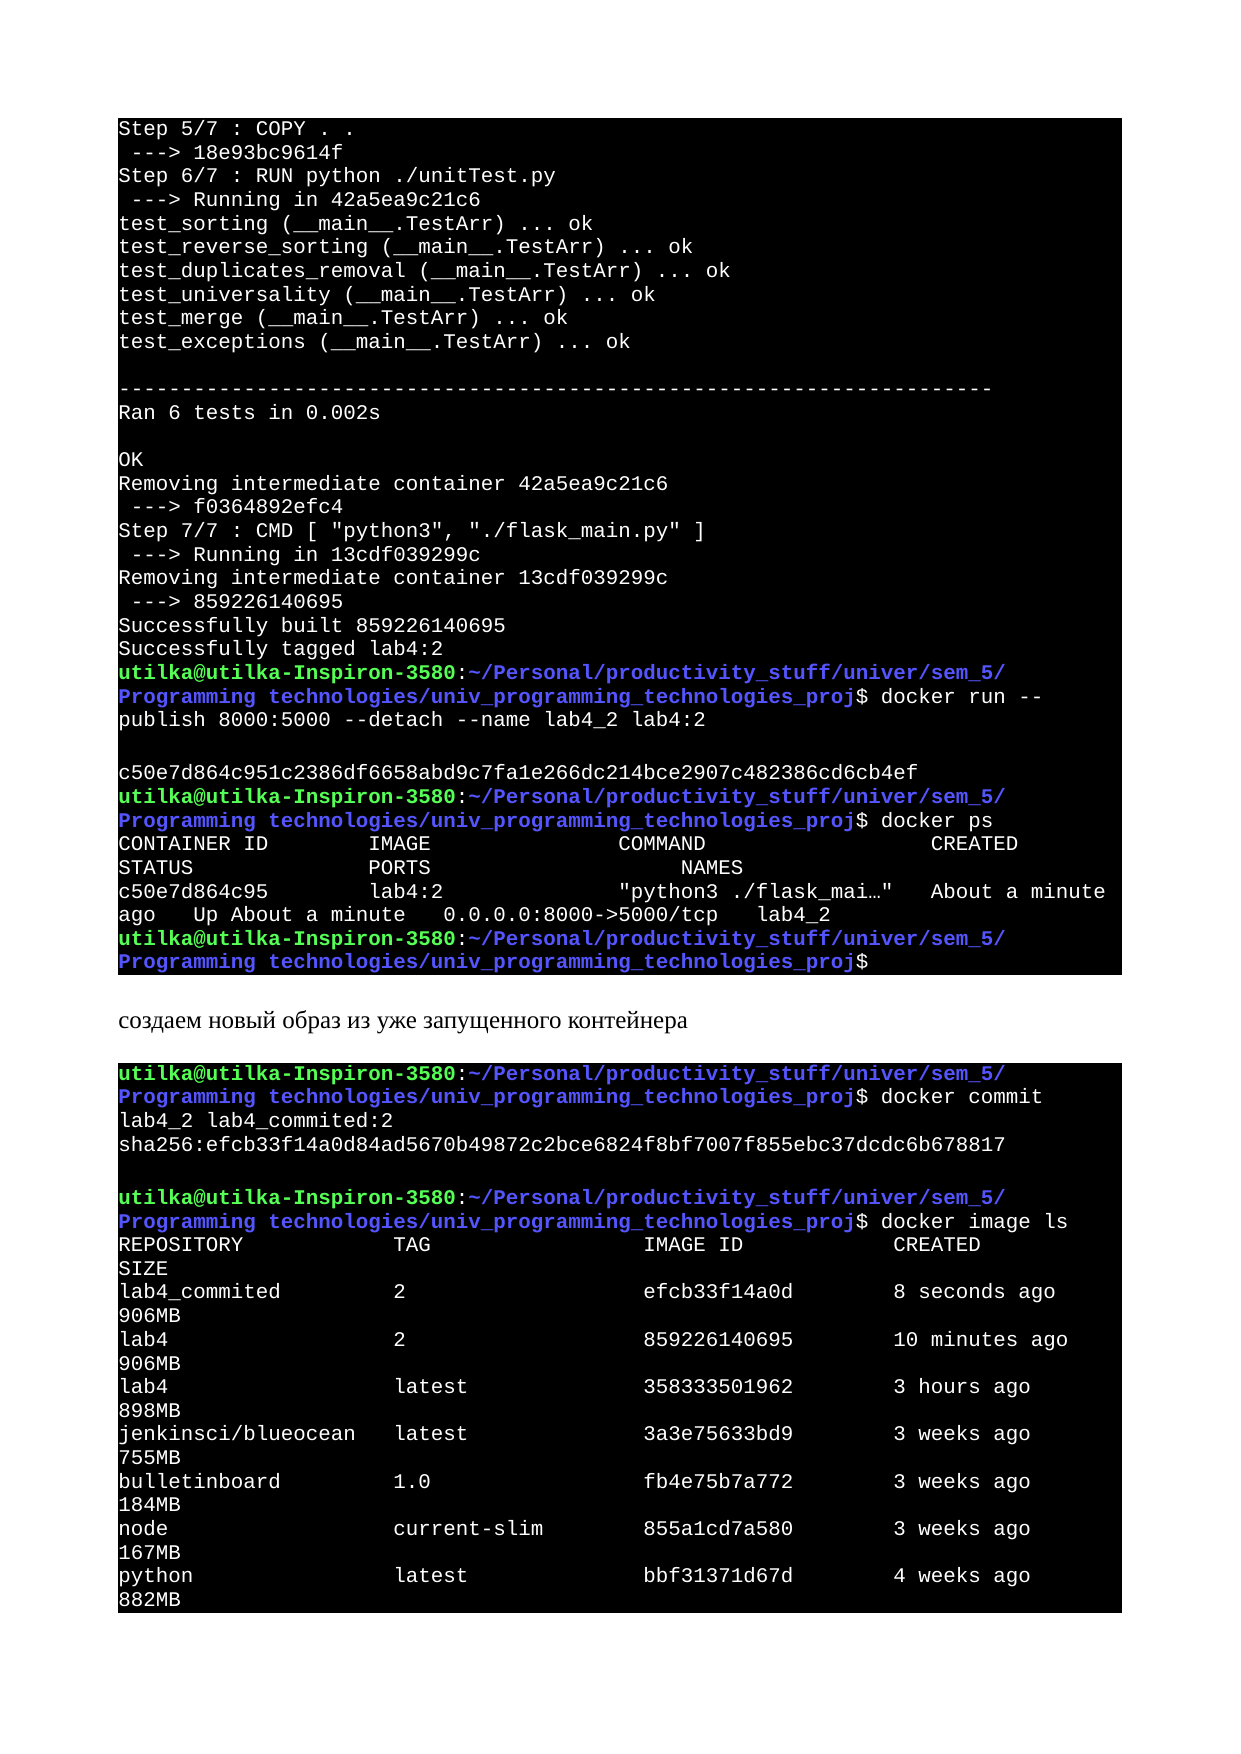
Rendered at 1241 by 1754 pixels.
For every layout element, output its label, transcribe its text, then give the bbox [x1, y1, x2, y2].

text test_exceptions (__main__.TestArr) ... ok [118, 331, 1122, 354]
text bulletinboard 1.0 fb4e75b7a772 3 weeks ago 184MB [118, 1471, 1122, 1518]
text test_reverse_sorting (__main__.TestArr) ... ok [118, 236, 1122, 260]
text Step 5/7 : COPY . . [118, 118, 1122, 142]
text utilka@utilka-Inspiron-3580:~/Personal/productivity_stuff/univer/sem_5/Programming technologies/univ_programming_technologies_proj$ docker commit lab4_2 lab4_commited:2 sha256:efcb33f14a0d84ad5670b49872c2bce6824f8bf7007f855ebc37dcdc6b678817 [118, 1063, 1122, 1157]
text Step 6/7 : RUN python ./unitTest.py [118, 165, 1122, 189]
text OK [118, 449, 1122, 473]
text ---> Running in 42a5ea9c21c6 [118, 189, 1122, 213]
text создаем новый образ из уже запущенного контейнера [118, 1005, 1122, 1033]
text c50e7d864c951c2386df6658abd9c7fa1e266dc214bce2907c482386cd6cb4ef utilka@utilka-Inspiron-3580:~/Personal/productivity_stuff/univer/sem_5/Programming technologies/univ_programming_technologies_proj$ docker ps [118, 762, 1122, 833]
text test_sorting (__main__.TestArr) ... ok [118, 213, 1122, 236]
text lab4_commited 2 efcb33f14a0d 8 seconds ago 906MB [118, 1282, 1122, 1329]
text python latest bbf31371d67d 4 weeks ago 882MB [118, 1565, 1122, 1613]
text ---> 18e93bc9614f [118, 142, 1122, 165]
text ---> 859226140695 [118, 591, 1122, 615]
text test_duplicates_removal (__main__.TestArr) ... ok [118, 260, 1122, 284]
text Successfully built 859226140695 [118, 615, 1122, 638]
text Step 7/7 : CMD [ "python3", "./flask_main.py" ] [118, 520, 1122, 544]
text Successfully tagged lab4:2 utilka@utilka-Inspiron-3580:~/Personal/productivity_stuff/univer/sem_5/Programming technologies/univ_programming_technologies_proj$ docker run --publish 8000:5000 --detach --name lab4_2 lab4:2 [118, 638, 1122, 733]
text ---> Running in 13cdf039299c [118, 544, 1122, 567]
text lab4 2 859226140695 10 minutes ago 906MB [118, 1329, 1122, 1376]
text jenkinsci/blueocean latest 3a3e75633bd9 3 weeks ago 755MB [118, 1423, 1122, 1471]
text Ran 6 tests in 0.002s [118, 402, 1122, 426]
text test_merge (__main__.TestArr) ... ok [118, 307, 1122, 331]
text Removing intermediate container 42a5ea9c21c6 [118, 473, 1122, 496]
text utilka@utilka-Inspiron-3580:~/Personal/productivity_stuff/univer/sem_5/Programming technologies/univ_programming_technologies_proj$ docker image ls [118, 1187, 1122, 1234]
text ---> f0364892efc4 [118, 496, 1122, 520]
text node current-slim 855a1cd7a580 3 weeks ago 167MB [118, 1518, 1122, 1565]
text CONTAINER ID IMAGE COMMAND CREATED STATUS PORTS NAMES [118, 833, 1122, 881]
text lab4 latest 358333501962 3 hours ago 898MB [118, 1376, 1122, 1423]
text REPOSITORY TAG IMAGE ID CREATED SIZE [118, 1234, 1122, 1282]
text Removing intermediate container 13cdf039299c [118, 567, 1122, 591]
text c50e7d864c95 lab4:2 "python3 ./flask_mai…" About a minute ago Up About a minute 0.0.0.0:8000->5000/tcp lab4_2 utilka@utilka-Inspiron-3580:~/Personal/productivity_stuff/univer/sem_5/Programming technologies/univ_programming_technologies_proj$ [118, 881, 1122, 975]
text ---------------------------------------------------------------------- [118, 378, 1122, 402]
text test_universality (__main__.TestArr) ... ok [118, 284, 1122, 307]
